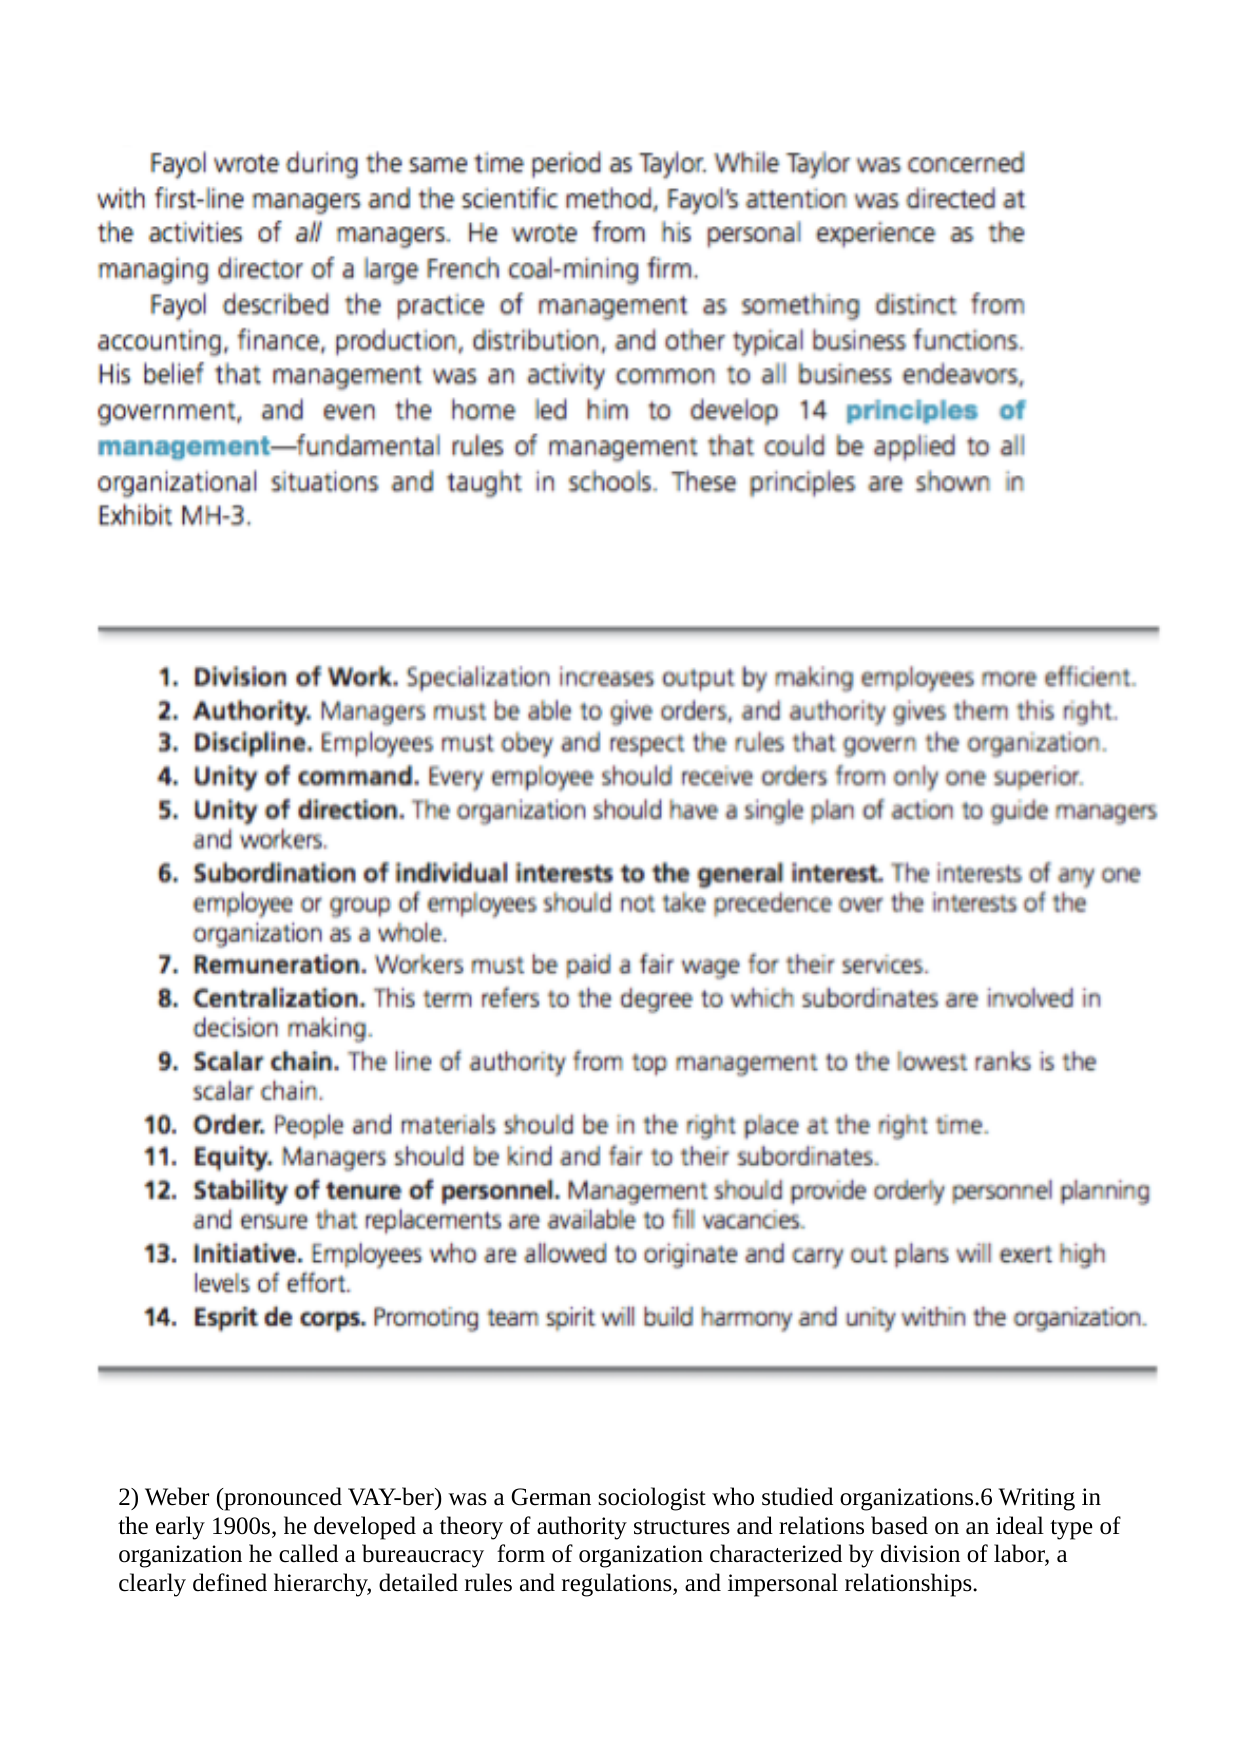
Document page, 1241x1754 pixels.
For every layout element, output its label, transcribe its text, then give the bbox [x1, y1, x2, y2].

text 2) Weber (pronounced VAY-ber) was a German sociologist who studied organizations.6 Writing in the early 1900s, he developed a theory of authority structures and relations based on an ideal type of organization he called a bureaucracy form of organization characterized by division of labor, a clearly defined hierarchy, detailed rules and regulations, and impersonal relationships. [118, 1482, 1122, 1597]
picture [67, 145, 1179, 1396]
